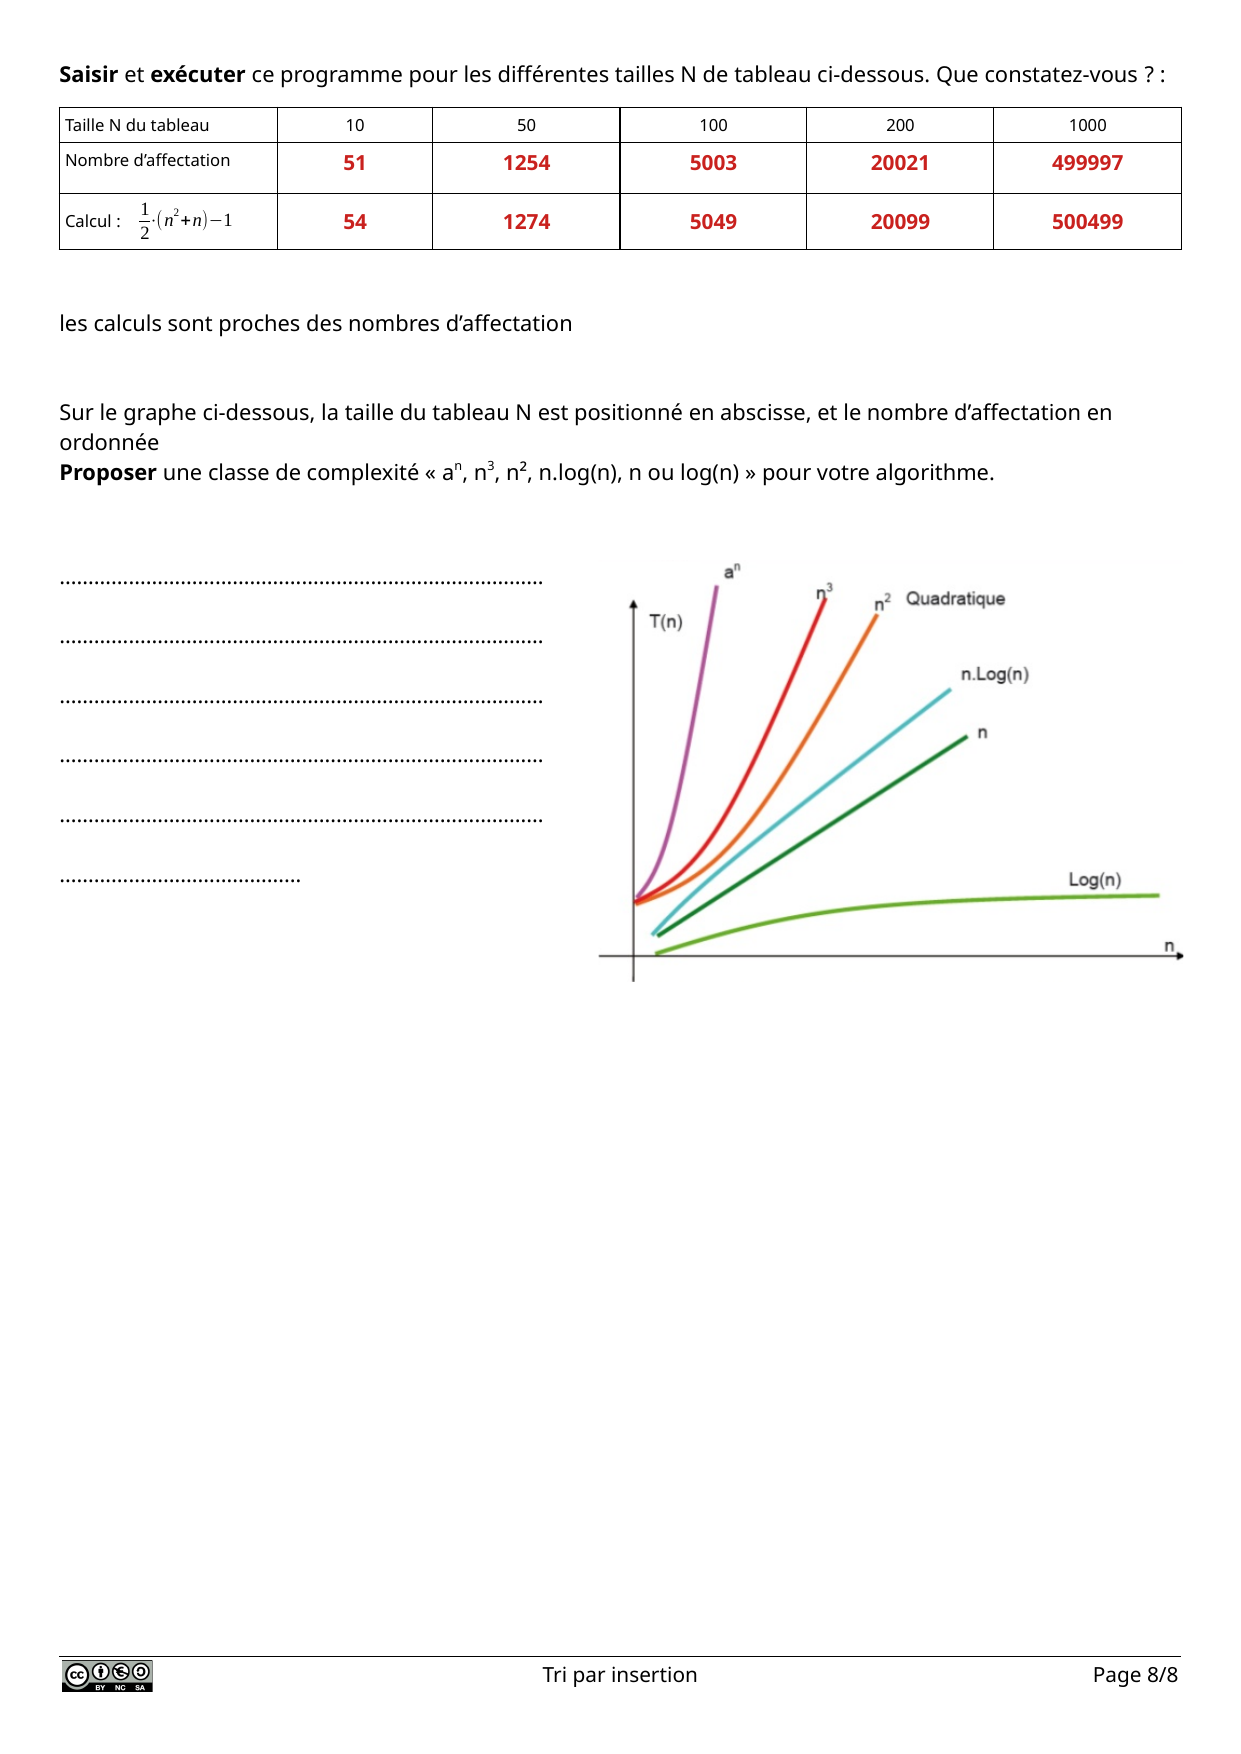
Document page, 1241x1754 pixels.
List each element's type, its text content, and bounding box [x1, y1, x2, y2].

text les calculs sont proches des nombres d’affectation [59, 307, 1181, 337]
text Proposer une classe de complexité « an, n3, n², n.log(n), n ou log(n) » pour votre algorithme. [59, 456, 1181, 486]
picture [62, 1660, 153, 1692]
table_cell 20021 [807, 143, 993, 192]
table_cell 5003 [621, 143, 806, 192]
table_cell 51 [278, 143, 432, 192]
text ………………………………………………………………………………………………………………………………………………………………………………………………………………………………………………………………………………………………………………………………………………………………………………………………………………………… [59, 561, 545, 888]
table_cell 20099 [807, 194, 993, 249]
table_cell Nombre d’affectation [60, 143, 277, 192]
table_cell 1254 [433, 143, 619, 192]
table_header 10 [278, 108, 432, 142]
picture [598, 560, 1184, 982]
table_cell Calcul : [60, 194, 277, 249]
table_header Taille N du tableau [60, 108, 277, 142]
table_cell 5049 [621, 194, 806, 249]
table_header 50 [433, 108, 619, 142]
table_cell 1274 [433, 194, 619, 249]
table_header 1000 [994, 108, 1181, 142]
table_cell 499997 [994, 143, 1181, 192]
table_header 200 [807, 108, 993, 142]
text Saisir et exécuter ce programme pour les différentes tailles N de tableau ci-dessous. Que constatez-vous ? : [59, 59, 1181, 89]
table_header 100 [621, 108, 806, 142]
table_cell 54 [278, 194, 432, 249]
table_cell 500499 [994, 194, 1181, 249]
text Sur le graphe ci-dessous, la taille du tableau N est positionné en abscisse, et le nombre d’affectation en ordonnée [59, 397, 1181, 456]
